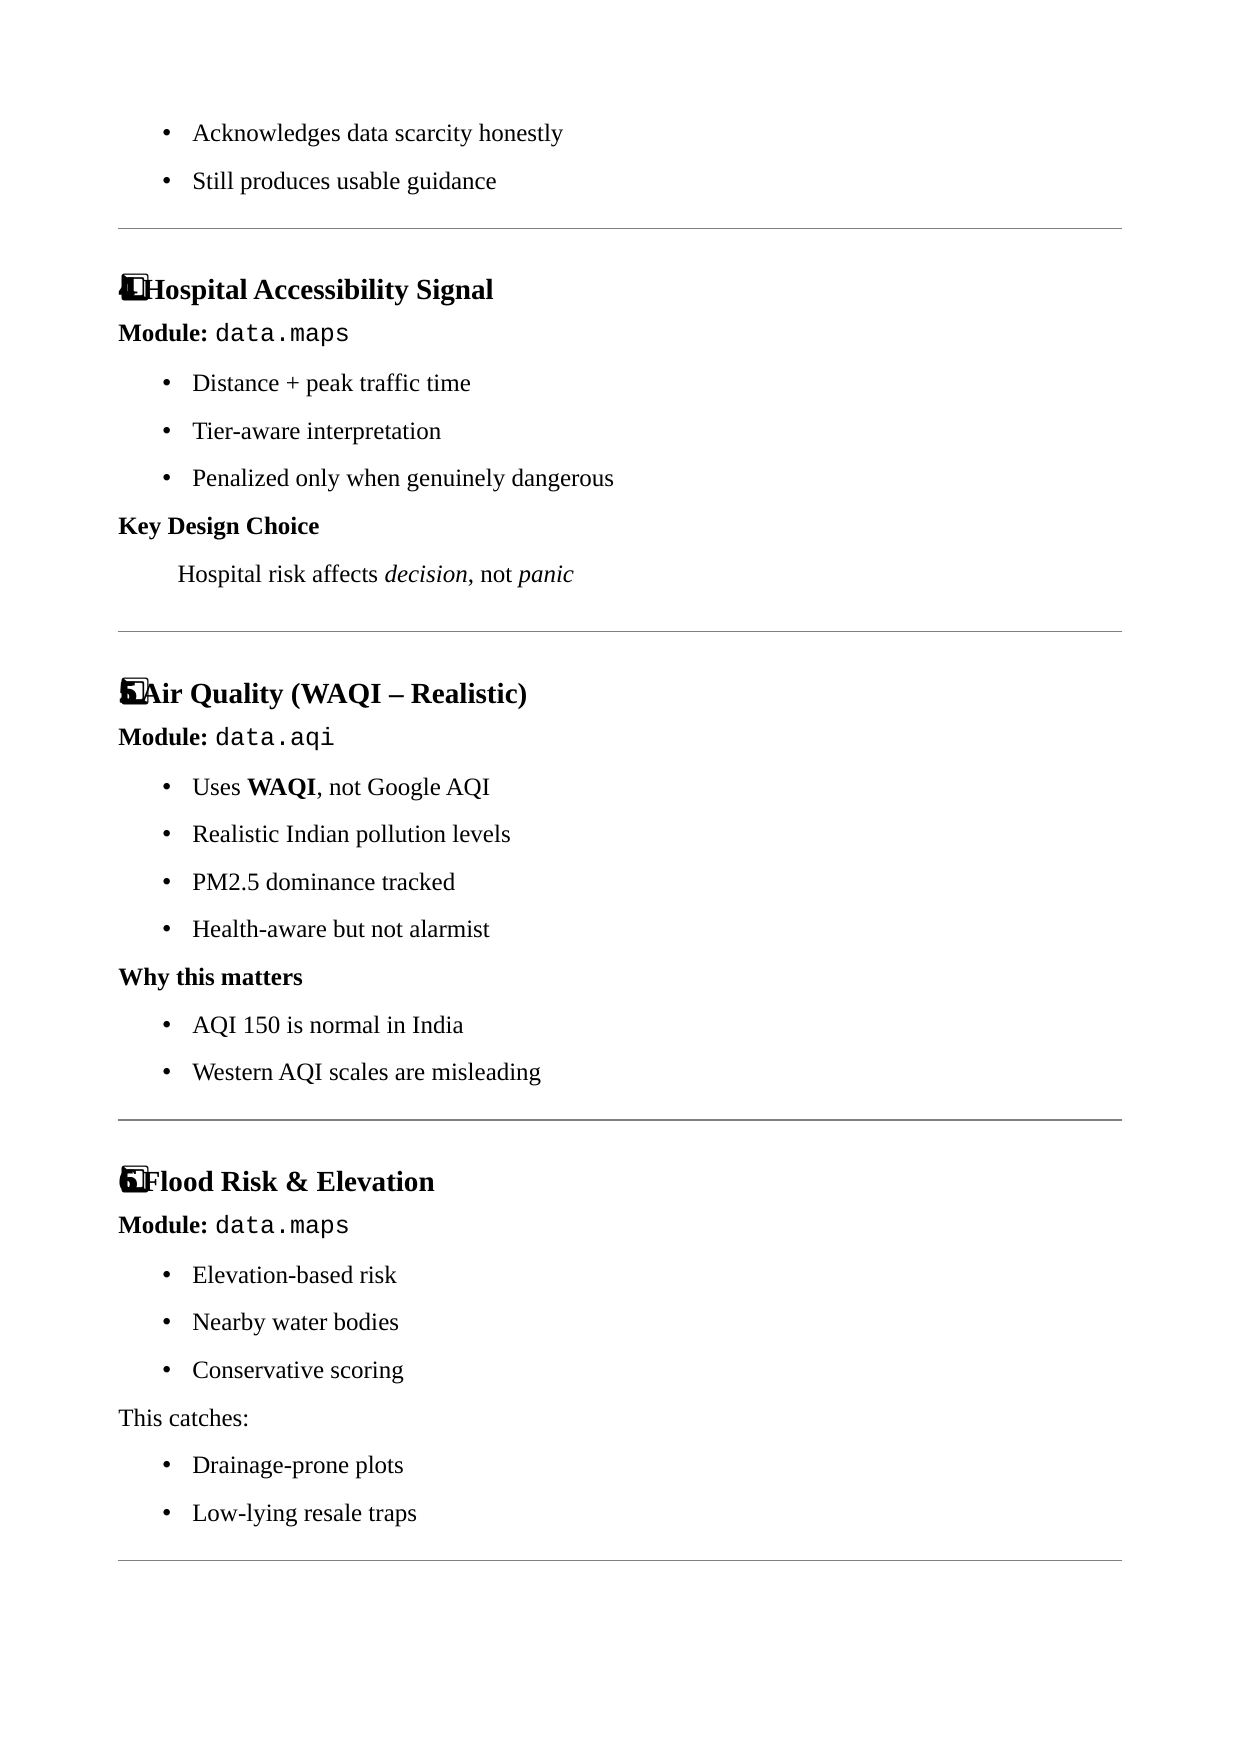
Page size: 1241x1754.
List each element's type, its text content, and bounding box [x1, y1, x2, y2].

list AQI 150 is normal in India [162, 1010, 1122, 1038]
list Low-lying resale traps [162, 1498, 1122, 1527]
text This catches: [118, 1403, 1122, 1431]
list Penalized only when genuinely dangerous [162, 463, 1122, 492]
text Why this matters [118, 962, 1122, 991]
subtitle 4️⃣ Hospital Accessibility Signal [118, 272, 1122, 306]
text Module: data.aqi [118, 722, 1122, 753]
list Still produces usable guidance [162, 166, 1122, 194]
list Western AQI scales are misleading [162, 1057, 1122, 1086]
list Tier-aware interpretation [162, 416, 1122, 444]
subtitle 6️⃣ Flood Risk & Elevation [118, 1164, 1122, 1197]
list Elevation-based risk [162, 1260, 1122, 1289]
list Health-aware but not alarmist [162, 914, 1122, 943]
text Module: data.maps [118, 1210, 1122, 1241]
list Realistic Indian pollution levels [162, 819, 1122, 848]
list Distance + peak traffic time [162, 368, 1122, 397]
list Conservative scoring [162, 1355, 1122, 1384]
text Module: data.maps [118, 318, 1122, 349]
list Uses WAQI, not Google AQI [162, 772, 1122, 801]
list PM2.5 dominance tracked [162, 867, 1122, 896]
list Nearby water bodies [162, 1307, 1122, 1336]
list Drainage-prone plots [162, 1450, 1122, 1479]
subtitle 5️⃣ Air Quality (WAQI – Realistic) [118, 676, 1122, 709]
list Acknowledges data scarcity honestly [162, 118, 1122, 147]
text Key Design Choice [118, 511, 1122, 540]
text Hospital risk affects decision, not panic [177, 559, 1063, 587]
